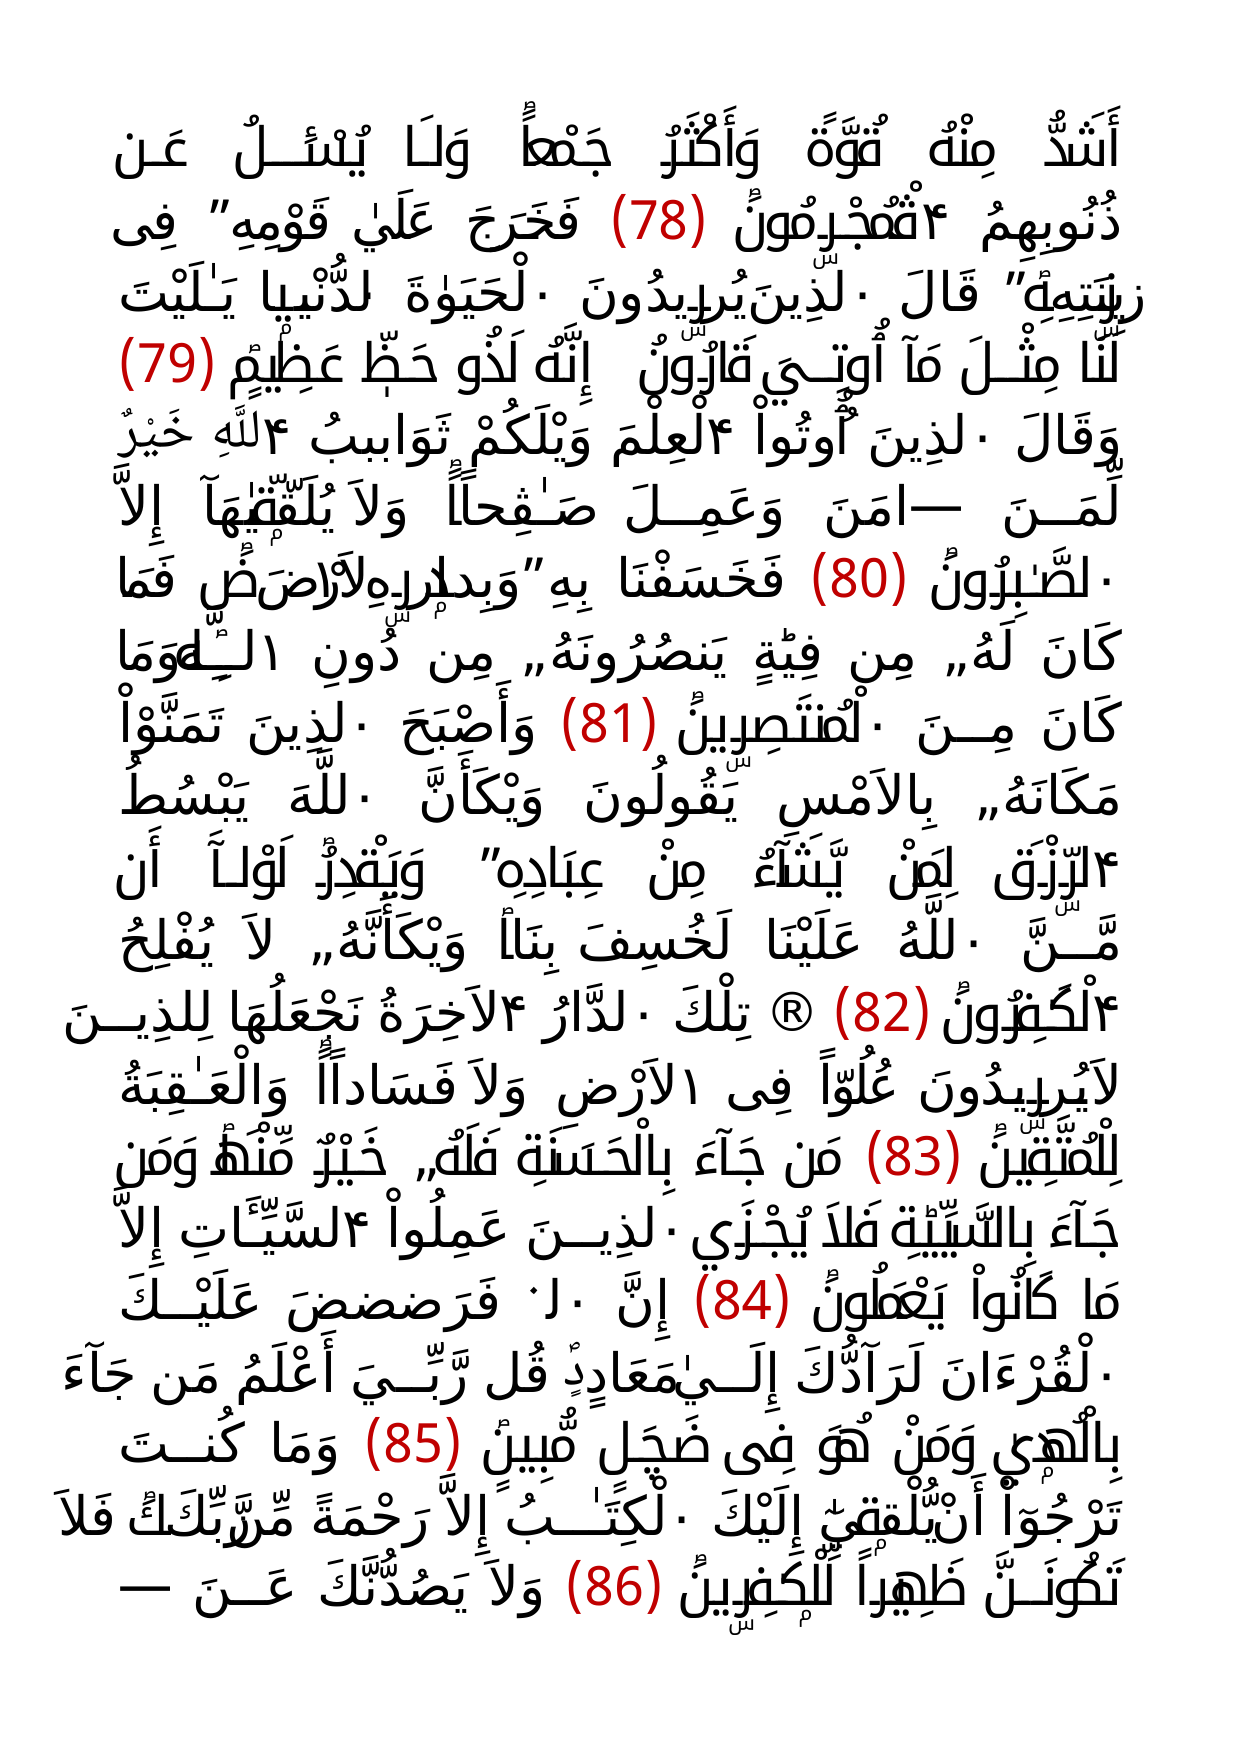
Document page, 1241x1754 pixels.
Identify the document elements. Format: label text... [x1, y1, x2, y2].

text ® بِسْمِ ۱للَّهِ ۱لرَّحْمَـٰنِ ۱لرَّحِيمِ طَسِٓم؋ّٓؐ تِلْكَ ءَايَـٰــتُ ۴لْكِتَـٰبِ ۱لْمُبِينِؐ (1) نَتْلُواْ عَلَيْــكَ مِن نَّبَإِ مُوسۭيٰ وَفِرْعَوْنَ بِالْحَقِّ لِقَوْمٍ يُومِنُونَؐ (2) إِنَّ فِرْعَوْنَ عَلاَ فِى ۱لاَرْضِ وَجَعَــلَ أَهْلَهَا شِيَعاً يَسْتَضْعِفُ طَآئِفَةً مِّنْهُمْ يُذَبِّحُ أَبْنَآءَهُمْ وَيَسْتَحْىِ” نِسَآءَهُمُؐ; إِنَّهُ„ كَانَ مِــنَ ۰لْمُفْسِدِينَؐ (3) وَنُرۣيدُ أَن نَّمُــنَّ عَلَي ۰لذِيــنَ ۸سْتُضْعِفُواْ فِى ۱لاَرْضِ وَنَجْعَلَهُمُ; أَئمَّةً وَنَجْعَلَهُمُ ۴لْوَ؛رۣثِينَ (4) وَنُمَكِّــنَ لَهُمْ فِى ۱لاَرْضِ وَنُرۣيَ فِرْعَوْنَ وَهَامَـٰنَ وَجُنُودَهُمَا مِنْهُم مَّا كَانُواْ يَحْذَرُونَؐ (5) وَأَوْحَيْنَآ إِلَيٰٓ ٱُمِّ مُوسۭيٰٓ أَنَ اَرْضِعِيهِ فَإِذَا خِفْتِ عَلَيْهِ فَأَلْقِيهِ فِى ۱لْيَمِّ وَلاَ تَخَافِى وَلاَ تَحْزَنِىٓؐ إِنَّا رَآدُّوهُ إِلَيْكِ وَجَاعِلُوهُ مِــنَ ۰لْمُرْسَلِينَؐ (6) فَالْتَقَطَهُ; ءَالُ فِرْعَوْنَ لِيَكُونَ لَهُمْ عَدُوّاً وَحَزَناٗؐ اِنَّ فِرْعَوْنَ وَهَامَـٰنَ وَجُنُودَهُمَا كَانُواْ خَـٰطِـِٕينَؐ (7) وَقَالَــتِ 'مْرَأَتُ فِرْعَوْنَ قُرَّتُ عَيْــنٍ لِّى وَلَكَ لاَ تَقْتُلُوهُؐ عَسۭيٰٓ أَنْ يَّنفَعَنَآ أَوْ نَتَّخِذَهُ„ وَلَداً وَهُمْ لاَ يَشْعُرُونَؐ (8) وَأَصْبَحَ فُؤَادُ ٱُمِّ مُوسۭيٰ فَـٰرۣغاٗ اِن كَـٰدَتْ لَتُبْدِى بِهِ” لَوْلآَ أَن رَّبَطْنَا عَلَــيٰ قَلْبِهَا لِتَكُونَ مِــنَ ۰لْمُومِنِينَؐ (9) وَقَالَــتْ لُءِخْتِهِ” قُصِّيهِ فَبَصُرَتْ بِهِ” عَن جُنُبٍ وَهُمْ لاَ يَشْعُرُونَؐ (10) ¥ وَحَرَّمْنَا عَلَيْهِ ۱لْمَرَاضِعَ مِن قَبْلُ فَقَالَــتْ هَــلَ اَدُلُّكُمْ عَلَـــيٰٓ أَهْلِ بَيْــتٍ يَكْفُلُونَهُ„ لَكُمْ وَهُمْ لَهُ„ نَـٰصِحُونَؐ (11) فَرَدَدْنَـٰهُ إِلَـيٰٓ ٱُمِّهِ” كَىْ تَقَرَّ عَيْنُهَا وَلاَ تَحْزَنَ وَلِتَعْلَمَ أَنَّ وَعْدَ ۰للَّهِ حَقٌّؐ وَچَكِــنَّ أَكْثَرَهُمْ لاَ يَعْلَمُونَؐ (12) وَلَمَّا بَلَغَ أَشُدَّهُ„ وَاسْتَوۭيٰٓ ءَاتَيْنَـٰهُ حُكْماً وَعِلْماًؐ وَكَذَ؛لِكَ نَجْزۣى ۱ڤْمُحْسِنِينَؐ (13) وَدَخَــلَ ۰لْمَدِينَةَ عَلَيٰ حِيــنۣ غَفْلَةٍ مِّــنَ اَهْلِهَا فَوَجَدَ فِيهَا رَجُلَيْنِ يَقْتَتِچَنِ هَـٰذَا مِن شِيعَتِهِ” وَهَـٰذَا مِنْ عَدُوّۣهِؐ” فَاسْتَغَـٰثَهُ ۴ﻟ﮲ مِن شِيعَتِهِ” عَلَي ۰ﻟ﮲ مِنْ عَدُوّۣهِ” فَوَكَزَهُ„ مُوسۭيٰ فَقَضۭــيٰ عَلَيْهِؐ قَالَ هَـٰذَا مِــنْ عَمَلِ ۱لشَّيْطَـٰنِؐ إِنَّهُ„ عَدُوٌّ مُّضِلٌّ مُّبِينٌؐ (14) قَالَ رَبِّ إِنِّى ظَلَمْتُ نَفْسِى فَاغْفِرْ لِىؐ فَغَفَرَ لَهُؐ; إِنَّهُ„ هُوَ ۰لْغَفُورُ ۴لرَّحِيمُؐ (15) قَالَ رَبِّ بِمَآ أَنْعَمْتَ عَلَيَّ فَلَنَ اَكُونَ ظَهِيراً ڤِّڤْمُجْرۣمِينَؐ (16) فَأَصْبَحَ فِى ۱لْمَدِينَةِ خَآئِفاً يَتَرَقَّبُ فَإِذَا ۰ﻟ﮲ 'سْتَنصَرَهُ„ بِالاَمْسِ يَسْتَصْرۣخُهُؐ, قَالَ لَهُ„ مُوسۭيٰٓ إِنَّــكَ لَغَوۣيٌّ مُّبِينٌؐ (17) فَلَمَّآ أَنَ اَرَادَ أَنْ يَّبْطِشَ بِاﻟ﮲ هُوَ عَدُوٌّ لَّهُمَا قَالَ يَـٰمُوسۭيٰٓ أَتُرۣيدُ أَن تَقْتُلَنِى كَمَا قَتَلْتَ نَفْساَۢ بِالاَمْسِؐ إِن تُرۣيدُ إِلٓاَّ أَن تَكُونَ جَبَّاراً فِى ۱لاَرْضِ وَمَا تُرۣيدُ أَن تَكُونَ مِــنَ ۰ڤْمُصْڤِحِينَؐ (18) وَجَآءَ رَجُلٌ مِّنَ اَقْصَا ۰لْمَدِينَةِ يَسْعۭــيٰؐ قَالَ يَـٰمُوسۭيٰٓ إِنَّ ۰لْمَلَأَ يَاتَمِرُونَ بِــكَ لِيَقْتُلُوكككَ فَاخْرُجِ اِنِّى لَــكَ مِــنَ ۰ڤنَّـٰصِحِينَؐ (19) فَخَرَجَ مِنْهَا خَآئِفاً يَتَرَقَّـــبُؐ قَالَ رَبِّ نَجِّنِى مِــنَ ۰لْقَوْمِ ۱لظَّـٰلِمِينَؐ (20) ® وَلَمَّا تَوَجَّهَ تِلْقَآءَ مَدْيَــنَ قَالَ عَسۭيٰ رَبِّيَ أَنْ يَّهْدِيَنِى سَوَآءَ ۰لسَّبِيــلۣؐ (21) وَلَمَّا وَرَدَ مَآءَ مَدْيَنَ وَجَدَ عَلَيْهِ ٱُمَّةً مِّنَ ۰لنَّاسِ يَسْقُونَ (22) وَوَجَدَ مِن دُونِهِمُ èمْرَأَتَيْــنۣ تَذُودَ؛نِؐ قَالَ مَا خَطْبُكُمَاؐ قَالَتَا لاَ نَسْقِى حَتَّيٰ يُصْدِرَ ۰لرّۣعَآءُ وَأَبُونَا شَيْخٌ كَبِيرٌؐ (23) فَسَقۭــيٰ لَهُمَا ثُمَّ تَوَلّۭـيٰٓ إِلَي ۰لظِّــلّۣ فَقَالَ رَبِّ إِنِّى لِمَآ أَنزَلْــتَ إِلَيَّ مِنْ خَيْرٍ فَقِيرٌؐ (24) فَجَآءَتْهُ إِحْدۭيٰهُمَا تَمْشِى عَلَي "سْتِحْيَآءٍؐ قَالَــتِ اِنَّ أَبِى يَدْعُوكككَ ڤِيَجْزۣيَــكَ أَجْرَ مَا سَقَيْــتَ لَنَاؐ فَلَمَّا جَآءَهُ„ وَقَــصَّ عَلَيْهِ ۱لْقَصَــصَ قَالَ لاَ تَخَفْ نَجَوْتَ مِــنَ ۰لْقَوْمِ ۱لظَّـٰلِمِينَؐ (25) قَالَــتِ اِحْدۭيٰهُمَا يَـٰٓأَبَتِ 'سْتَـٰجِرْهُؐ إِنَّ خَيْرَ مَنِ 'سْتَـٰجَرْتَ ۰لْقَوۣيُّ ۴لاَمِينُؐ (26) قَالَ إِنِّيَ ٱُرۣيدُ أَنُ ۷نكِحَــكَ إِحْدَي "بْنَتَــيَّ هَـٰتَيْــنۣ عَلَيٰٓ أَن تَاجُرَنِى ثَمَـٰنِيَ حِجَجٍؐ فَإِنَ اَتْمَمْتَ عَشْراً فَمِنْ عِندِكككَؐ وَمَآ ٱُرۣيدُ أَنَ اَشُــقَّ عَلَيْــكَؐ سَتَجِدُنِيَ إِن شَآءَ ۰للَّهُ مِــنَ ۰ڤصَّـٰڤِحِينَؐ (27) قَالَ ذَ؛لِكَ بَيْنِى وَبَيْنَكَؐ أَيَّمَا ۰لاَجَلَيْــنۣ قَضَيْتُ فَلاَ عُدْوَ؛نَ عَلَيَّؐ وَاللَّهُ عَلَــيٰ مَا نَقُولُ وَكِيــلٌؐ (28) © فَلَمَّا قَضۭيٰ مُوسَــي ۰لاَجَلَ وَسَارَ بِأَهْلِهِ“ ءَانَسَ مِن جَانِبِ ۱لطُّورۣ نَاراًؐ قَالَ لَأِهْلِهِ ۹مْكُثُوٓاْ إِنِّــيَ ءَانَسْــتُ نَاراً لَّعَلِّــيَ ءَاتِيكُم مِّنْهَا بِخَبَر۫ اَوْ جِذْوَةٍ مِّــنَ ۰لنّۭارۣ لَعَلَّكُمْ تَصْطَلُونَؐ (29) فَلَمَّآ أَتۭيٰهَا نُودِيَ مِن شَـٰطِئِ ۱لْوَادِ ۱لاَيْمَنِ فِى ۱لْبُقْعَةِ ۱لْمُبَـٰرَكَةِ مِــنَ ۰ڤشَّجَرَةِ أَنْ يَّـٰمُوسۭيٰٓ إِنِّيَ أَنَا ۰للَّهُ رَبُّ ۴لْعَـٰلَمِينَ (30) وَأَنَ اَلْقِ عَصَاكككَؐ فَلَمَّا رۭءۭاهَا تَهْتَزُّ كَأَنَّهَا جَآنٌّ وَلّۭــيٰ مُدْبِراً وَلَمْ يُعَقِّبْؐ يَـٰمُوسۭيٰٓ أَقْبِلْ وَلاَ تَخَـفِؐ اِنَّــكَ مِــنَ ۰لاَمِنِينَؐ (31) ۸سْلُــكْ يَدَكككَ فِى جَيْبِــكَ تَخْرُجْ بَيْضَآءَ مِــنْ غَيْرۣ سُوٓءٍؐ وَاضْمُمِ اِلَيْــكَ جَنَاحَــكَ مِــنَ ۰لرَّهَبِؐ فَذَ؛نِكَ بُرْهَـٰنَـٰـنِ مِن رَّبِّــكَ إِلَيٰ فِرْعَوْنَ وَمَلْاَئِهِؐ“ إِنَّهُمْ كَانُواْ قَوْماً فَـٰسِقِينَؐ (32) قَالَ رَبِّ إِنِّى قَتَلْــتُ مِنْهُمْ نَفْساً فَأَخَافُ أَنْ يَّقْتُلُونِ (33) وَأَخِى هَـٰرُونُ هُوَ أَفْصَحُ مِنِّى لِسَاناً فَأَرْسِلْهُ مَعِى رۣداً يُصَدِّقْنِىٓؐ إِنِّــيَ أَخَافُ أَنْ يُّكَذِّبُونِؐ” (34) قَالَ سَنَشُدُّ عَضُدَكَ بِأَخِيكَ وَنَجْعَــلُ لَكُمَا سُلْطَـٰناً فَلاَ يَصِلُونَ إِلَيْكُمَا بِـَٔايَـٰتِنَآؐ أَنتُمَا وَمَنِ 'تَّبَعَكُمَا ۰لْغَـٰلِبُونَؐ (35) فَلَمَّا جَآءَهُم مُّوسۭـيٰ بِـَٔايَـٰتِنَا بَيِّنَـٰــتٍ قَالُواْ مَا هَـٰذَآ إِلاَّ سِحْـرٌ مُّفْتَريً وَمَا سَمِعْنَا بِهَـٰذَا فِىٓ ءَابَآئِنَا ۰لاَوَّلِينَؐ (36) وَقَالَ مُوسۭيٰ رَبِّــيَ أَعْلَمُ بِمَن جَآءَ بِالْهُدۭيٰ مِــنْ عِندِهِ” وَمَــن تَكُونُ لَهُ„ عَـٰقِبَةُ ۴لدّۭارۣؐ إِنَّهُ„ لاَ يُفْلِحُ ۴لظَّـٰلِمُونَؐ (37) وَقَالَ فِرْعَوْنُ يَـٰٓأَيُّهَا ۰لْمَلُءَ مَا عَلِمْــتُ لَكُم مِّنِ اِچَهٖ غَيْرۣى فَأَوْقِدْ لِى يَـٰهَامَـٰــنُ عَلَــي ۰لطِّينِ فَاجْعَـل لِّى صَرْحاً لَّعَلِّــيَ أَطَّلِعُ إِلَيٰٓ إِچَهِ مُوسۭيٰ وَإِنِّى لَأَظُنُّهُ„ مِــنَ ۰لْكَـٰذِبِينَؐ (38) ® وَاسْتَكْبَرَ هُوَ وَجُنُودُهُ„ فِى ۱لاَرْضِ بِغَيْرۣ ۱لْحَقِّ وَظَنُّوٓاْ أَنَّهُمُ; إِلَيْنَا لاَ يَرْجِعُونَؐ (39) فَأَخَذْنَـٰهُ وَجُنُودَهُ„ فَنَبَذْنَـٰهُمْ فِى ۱لْيَم؋ّؐ فَانظُرْ كَيْفَ كَانَ عَـٰقِبَةُ ۴لظَّـٰلِمِينَؐ (40) وَجَعَلْنَـٰهُمُ; أَئمَّةً يَدْعُونَ إِلَي ۰لنّۭارۣؐ وَيَوْمَ ۰لْقِيَـٰمَةِ لاَ يُنصَرُونَؐ (41) وَأَتْبَعْنَـٰهُمْ فِى هَـٰذِهِ ۱لدُّنْيۭا لَعْنَةًؐ وَيَوْمَ ۰لْقِيَـٰمَةِ هُم مِّنَ ۰لْمَقْبُوحِينَؐ (42) وَلَقَدَ —اتَيْنَا مُوسَي ۰لْكِتَـٰبَ مِنۢ بَعْدِ مَآ أَهْلَكْنَا ۰لْقُرُونَ ۰لاُولۭـيٰ بَصَآئِرَ لِلنَّاسِ وَهُديً وَرَحْمَةً لَّعَلَّهُمْ يَتَذَكَّرُونَؐ (43) وَمَا كُنــتَ بِجَانِبِ ۱لْغَرْبِيِّ إِذْ قَضَيْنَآ إِلَيٰ مُوسَــي ۰لاَمْرَؐ وَمَا كُنــتَ مِــنَ ۰لشَّـٰهِدِينَؐ (44) وَچَكِنَّآ أَنشَأْنَا قُرُوناً فَتَطَاوَلَ عَلَيْهِمُ ۴لْعُمُرُؐ وَمَا كُنــتَ ثَاوۣياً فِىٓ أَهْــلۣ مَدْيَــنَ تَتْلُواْ عَلَيْهِمُ; ءَايَـٰتِنَاؐ وَچَكِنَّا كُنَّا مُرْسِلِينَؐ (45) وَمَا كُنــتَ بِجَانِبِ ۱لطُّورۣ إِذْ نَادَيْنَاؐ وَچَكِن رَّحْمَةً مِّن رَّبِّــكَ لِتُنذِرَ قَوْماً مَّآ أَتۭيٰهُم مِّن نَّذِيرٍ مِّن قَبْلِكَ لَعَلَّهُمْ يَتَذَكَّرُونَؐ (46) وَلَوْلآَ أَن تُصِيبَهُم مُّصِيبَةٛ بِمَا قَدَّمَــتَ اَيْدِيهِمْ فَيَقُولُواْ رَبَّنَا لَوْلآَ أَرْسَلْتَ إِلَيْنَا رَسُولًا فَنَتَّبِعَ ءَايَـٰتِــكَ وَنَكُونَ مِــنَ ۰لْمُومِنِينَؐ (47) فَلَمَّا جَآءَهُمُ ۴لْحَقُّ مِـنْ عِندِنَا قَالُواْ لَوْلآَ ٱُوتِـيَ مِثْلَ مَآ ٱُوتِيَ مُوسۭيٰٓؐ أَوَلَمْ يَكْفُرُواْ بِمَآ ٱُوتِيَ مُوسۭيٰ مِـن قَبْلُؐ قَالُواْ سَـٰحِرَ؛نِ تَظَـٰهَرَاؐ وَقَالُوٓاْ إِنَّا بِكُــلٍّ كَـٰفِرُونَؐ (48) قُلْ فَاتُواْ بِكِتَـٰــبٍ مِّنْ عِندِ ۱للَّهِ هُوَ أَهْدۭيٰ مِنْهُمَآ أَتَّبِعْهُ إِننن كُنتُمْ صَـٰدِقِينَؐ (49) فَإِن لَّمْ يَسْتَجِيبُواْ لَكَ فَاعْلَمَ اَنَّمَا يَتَّبِعُونَ أَهْوَآءَهُمْؐ وَمَــنَ اَضَلُّ مِمَّنِ 'تَّبَعَ هَوۭيٰهُ بِغَيْرۣ هُديً مِّــنَ ۰للَّهِؐ إِنَّ ۰للَّهَ لاَ يَهْدِى ۱لْقَوْمَ ۰لظَّـٰلِمِينَؐ (50) ¤ وَلَقَدْ وَصَّلْنَا لَهُمُ ۴لْقَوْلَ لَعَلَّهُمْ يَتَذَكَّرُونَؐ (51) ۰لذِيــنَ ءَاتَيْنَـٰهُمُ ۴لْكِتَـٰــبَ مِــن قَبْلِهِ” هُم بِهِ” يُومِنُونَؐ (52) وَإِذَا يُتْلۭــيٰ عَلَيْهِمْ قَالُوٓاْ ءَامَنَّا بِهِ“ إِنَّهُ ۴لْحَقُّ مِـن رَّبِّنَآ إِنَّا كُنَّا مِن قَبْلِهِ” مُسْلِمِينَؐ (53) ٱُوْلَئِــكَ يُوتَوْنَ أَجْرَهُم مَّرَّتَيْنِ بِمَا صَبَرُواْ وَيَدْرَءُونَ بِالْحَسَنَةِ ۱لسَّيِّيؕةَ وَمِمَّا رَزَقْنَـٰهُمْ يُنفِقُونَؐ (54) وَإِذَا سَمِعُواْ ۴للَّغْوَ أَعْرَضُواْ عَنْهُ وَقَالُواْ لَنَآ أَعْمَـٰلُنَا وَلَكُمُ; أَعْمَـٰلُكُمْ سَچَم٘ عَلَيْكُمْ لاَ نَبْتَغِى ۱لْجَـٰهِلِينَؐ (55) إِنَّــكَ لاَ تَهْدِى مَــنَ اَحْبَبْتَؐ وَچَكِــنَّ ۰للَّهَ يَهْدِى مَـنْ يَّشَآءُؐ وَهُوَ أَعْلَمُ بِالْمُهْتَدِينَؐ (56) وَقَالُوٓاْ إِن نَّتَّبِعِ ۱لْهُدۭيٰ مَعَكَ نُتَخَطَّفْ مِنَ اَرْضِنَآؐ أَوَلَمْ نُمَكِّــن لَّهُمْ حَرَماٗ —امِناً تُجْبۭيٰٓ إِلَيْهِ ثَمَرَ؛تُ كُــلّۣ شَيْءٍ رّۣزْقاً مِّــن لَّدُنَّاؐ وَچَكِــنَّ أَكْثَرَهُمْ لاَ يَعْلَمُونَؐ (57) وَكَمَ اَهْلَكْنَا مِن قَرْيَةٙ بَطِرَتْ مَعِيشَتَهَاؐ فَتِلْكَ مَسَـٰكِنُهُمْ لَمْ تُسْكَن مِّنۢ بَعْدِهِمُ; إِلاَّ قَلِيلًا وَكُنَّا نَحْنُ ۴لْوَ؛رۣثِينَؐ (58) وَمَا كَانَ رَبُّــكَ مُهْلِــكَ ۰لْقُرۭيٰ حَتَّيٰ يَبْعَثَ فِىٓ ٱُمِّهَا رَسُولًا يَتْلُواْ عَلَيْهِمُ; ءَايَـٰتِنَاؐ وَمَا كُنَّا مُهْلِكِى ۱لْقُرۭيٰٓ إِلاَّ وَأَهْلُهَا ظَـٰلِمُونَؐ (59) وَمَآ ٱُوتِيتُم مِّن شَيْءٍ فَمَتَـٰعُ ۴لْحَيَوٰةِ ۱لدُّنْيۭا وَزۣينَتُهَاؐ وَمَا عِندَ ۰للَّهِ خَيْرٌ وَأَبْقۭيٰٓؐ أَفَلاَ تَعْقِلُونَؐ (60) أَفَمَنْ وَّعَدْنَـٰهُ وَعْداٗ حَسَناً فَهُوَ چَقِيهِ كَمَــن مَّتَّعْنَـٰهُ مَتَـٰعَ ۰لْحَيَوٰةِ ۱لدُّنْيۭا ثُمَّ هُوَ يَوْمَ ۰لْقِيَـٰمَةِ مِنَ ۰ڤْمُحْضَرۣينَؐ (61) وَيَوْمَ يُنَادِيهِمْ فَيَقُولُ أَيْنَ شُرَكَآءِيَ ۰لذِيــنَ كُنتُمْ تَزْعُمُونَؐ (62) ® قَالَ ۰لذِيــنَ حَقَّ عَلَيْهِمُ ۴لْقَوْلُ رَبَّنَا هَـٰٓؤُلآَءِ ۱لذِيــنَ أَغْوَيْنَآ أَغْوَيْنَـٰهُمْ كَمَا غَوَيْنَاؐ تَبَرَّأْنَآ إِلَيْــكَؐ مَا كَانُوٓاْ إِيَّانَا يَعْبُدُونَؐ (63) وَقِيــلَ ۸دْعُواْ شُرَكَآءَكُمْ فَدَعَوْهُمْ فَلَمْ يَسْتَجِيبُواْ لَهُمْ وَرَأَوُاْ ۴لْعَذَابَ لَوَ اَنَّهُمْ كَانُواْ يَهْتَدُونَؐ (64) وَيَوْمَ يُنَادِيهِمْ فَيَقُولُ مَاذَآ أَجَبْتُمُ ۴لْمُرْسَلِينَؐ (65) فَعَمِيَــتْ عَلَيْهِمُ ۴لاَنۢبَآءُ يَوْمَئِذٍ فَهُمْ لاَ يَتَسَآءَلُونَؐ (66) فَأَمَّا مَــن تَابَ وَءَامَنَ وَعَمِــلَ صَـٰڤِحاً فَعَسۭيٰٓ أَنْ يَّكُونَ مِــنَ ۰ڤْمُفْڤِحِينَؐ (67) وَرَبُّــكَ يَخْلُــقُ مَا يَشَآءُ وَيَخْتَارُؐ مَا كَانَ لَهُمُ ۴لْخِيَرَةُؐ سُبْحَـٰــنَ ۰للَّهِ وَتَعَـٰلۭــيٰ عَمَّا يُشْرۣكُونَؐ (68) وَرَبُّــكَ يَعْلَمُ مَا تُكِــنُّ صُدُورُهُمْ وَمَا يُعْلِنُونَؐ (69) وَهُوَ ۰للَّهُ لآَ إِچَهَ إِلاَّ هُوَؐ لَهُ ۴لْحَمْدُ فِى ۱لاُولۭيٰ وَالاَخِرَةِؐ وَلَهُ ۴لْحُكْمُؐ وَإِلَيْهِ تُرْجَعُونَؐ (70) قُلَ اَرَ×يْتُمُ; إِن جَعَــلَ ۰للَّهُ عَلَيْكُمُ ۴ليْلَ سَرْمَداٗ اِلَيٰ يَوْمِ ۱لْقِيَـٰمَةِ مَنِ اِچَه٘ غَيْرُ ۴للَّهِ يَاتِيكُم بِضِيَآءٖؐ اَفَلاَ تَسْمَعُونَؐ (71) قُلَ اَرَ×يْتُمُ; إِن جَعَــلَ ۰للَّهُ عَلَيْكُمُ ۴لنَّهَارَ سَرْمَداٗ اِلَيٰ يَوْمِ ۱لْقِيَـٰمَةِ مَـنِ اِچَه٘ غَيْرُ ۴للَّهِ يَاتِيكُم بِلَيْــلٍ تَسْكُنُونَ فِيهِؐ أَفَلاَ تُبْصِرُونَؐ (72) وَمِن رَّحْمَتِهِ” جَعَــلَ لَكُمُ ۴ليْلَ وَالنَّهَارَ لِتَسْكُنُواْ فِيهِ وَلِتَبْتَغُواْ مِن فَضْلِهِ” وَلَعَلَّكُمْ تَشْكُرُونَؐ (73) وَيَوْمَ يُنَادِيهِمْ فَيَقُولُ أَيْنَ شُرَكَآءِيَ ۰لذِيــنَ كُنتُمْ تَزْعُمُونَؐ (74) وَنَزَعْنَا مِــن كُــلّۣ ٱُمَّةٍ شَهِيداً فَقُلْنَا هَاتُواْ بُرْهَـٰنَكُمْ فَعَلِمُوٓاْ أَنَّ ۰لْحَـقَّ لِلهِ وَضَــلَّ عَنْهُم مَّا كَانُواْ يَفْتَرُونَؐ (75) © إِنَّ قَارُونَ كَانَ مِن قَوْمِ مُوسۭيٰ فَبَغۭــيٰ عَلَيْهِمْؐ وَءَاتَيْنَـٰهُ مِــنَ ۰لْكُنُوزۣ مَآ إِنَّ مَفَاتِحَهُ„ لَتَنُوٓٱُ بِالْعُصْبَةِ ٱُوْلِى ۱لْقُوَّةِؐ إِذْ قَالَ لَهُ„ قَوْمُهُ„ لاَ تَفْرَحِ اِنَّ ۰للَّهَ لاَ يُحِــبُّ ۴لْفَرۣحِينَؐ (76) وَابْتَغِ فِيمَآ ءَاتۭيٰكَ ۰للَّهُ ۴لدَّارَ ۰لاَخِرَةَؐ وَلاَ تَنسَ نَصِيبَــكَ مِــنَ ۰لدُّنْيۭاؐ وَأَحْسِــن كَمَآ أَحْسَــنَ ۰للَّهُ إِلَيْــكَؐ وَلاَ تَبْغِ ۱لْفَسَادَ فِى ۱لاَرْضِؐ إِنَّ ۰للَّهَ لاَ يُحِــبُّ ۴لْمُفْسِدِينَؐ (77) قَالَ إِنَّمَآ ٱُوتِيتُهُ„ عَلَيٰ عِلْمٖ عِندِيَؐ أَوَلَمْ يَعْلَمَ اَنننَّ ۰للَّهَ قَدَ اَهْلَكَ مِــن قَبْلِهِ” مِــنَ ۰لْقُرُونِ مَنْ هُوَ أَشَدُّ مِنْهُ قُوَّةً وَأَكْثَرُ جَمْعاًؐ وَلاَ يُسْـَٔـــلُ عَـن ذُنُوبِهِمُ ۴ڤْمُجْرۣمُونَؐ (78) فَخَرَجَ عَلَيٰ قَوْمِهِ” فِى زۣينَتِهِؐ” قَالَ ۰لذِينَ يُرۣيدُونَ ۰لْحَيَوٰةَ ۰لدُّنْيۭا يَـٰلَيْتَ لَنَا مِثْــلَ مَآ ٱُوتِــيَ قَارُونُ إِنَّهُ„ لَذُو حَظّٖ عَظِيمٍؐ (79) وَقَالَ ۰لذِينَ ٱُوتُواْ ۴لْعِلْمَ وَيْلَكُمْ ثَوَابببُ ۴للَّهِ خَيْرٌ لِّمَــنَ —امَنَ وَعَمِــلَ صَـٰڤِحاًؐ وَلاَ يُلَقّۭيٰهَآ إِلاَّ ۰لصَّـٰبِرُونَؐ (80) فَخَسَفْنَا بِهِ” وَبِدۭارۣهِ ۱لاَرْضَؐ فَمَا كَانَ لَهُ„ مِن فِيؕةٍ يَنصُرُونَهُ„ مِن دُونِ ۱للَّهِؐ وَمَا كَانَ مِــنَ ۰لْمُنتَصِرۣينَؐ (81) وَأَصْبَحَ ۰لذِينَ تَمَنَّوْاْ مَكَانَهُ„ بِالاَمْسِ يَقُولُونَ وَيْكَأَنَّ ۰للَّهَ يَبْسُطُ ۴لرّۣزْقَ لِمَنْ يَّشَآءُ مِنْ عِبَادِهِ” وَيَقْدِرُؐ لَوْلآَ أَن مَّــنَّ ۰للَّهُ عَلَيْنَا لَخُسِفَ بِنَاؐ وَيْكَأَنَّهُ„ لاَ يُفْلِحُ ۴لْكَـٰفِرُونَؐ (82) ® تِلْكَ ۰لدَّارُ ۴لاَخِرَةُ نَجْعَلُهَا لِلذِيــنَ لاَ يُرۣيدُونَ عُلُوّاً فِى ۱لاَرْضِ وَلاَ فَسَاداًؐ وَالْعَـٰقِبَةُ لِلْمُتَّقِينَؐ (83) مَن جَآءَ بِالْحَسَنَةِ فَلَهُ„ خَيْرٌ مِّنْهَاؐ وَمَن جَآءَ بِالسَّيِّيؕةِ فَلاَ يُجْزَي ۰لذِيــنَ عَمِلُواْ ۴لسَّيِّـَٔاتِ إِلاَّ مَا كَانُواْ يَعْمَلُونَؐ (84) إِنَّ ۰ﻟ﮲ فَرَضضضَ عَلَيْــكَ ۰لْقُرْءَانَ لَرَآدُّكَ إِلَــيٰ مَعَادٍؐ قُل رَّبِّــيَ أَعْلَمُ مَن جَآءَ بِالْهُدۭيٰ وَمَنْ هُوَ فِى ضَچَلٍ مُّبِينٍؐ (85) وَمَا كُنــتَ تَرْجُوٓاْ أَنْ يُّلْقۭيٰٓ إِلَيْكَ ۰لْكِتَـٰــبُ إِلاَّ رَحْمَةً مِّن رَّبِّكَؐ فَلاَ تَكُونَــنَّ ظَهِيراً لِّلْكۭـٰفِرۣينَؐ (86) وَلاَ يَصُدُّنَّكَ عَــنَ —ايَـٰتِ ۱للَّهِ بَعْدَ إِذُ ۷نزۣلَتِ اِلَيْكَؐ وَادْعُ إِلَيٰ رَبِّكَؐ وَلاَ تَكُونَـنَّ مِنَ ۰لْمُشْرۣكِينَؐ (87) وَلاَ تَدْعُ مَعَ ۰للَّهِ إِچَهاٗ —اخَرَؐ لآَ إِچَهَ إِلاَّ هُوَؐ كُلُّ شَيْءٖ هَالِك٘ اِلاَّ وَجْهَهُؐ, لَهُ ۴لْحُكْمُؐ وَإِلَيْهِ تُرْجَعُونَ (88) [118, 118, 1122, 1628]
